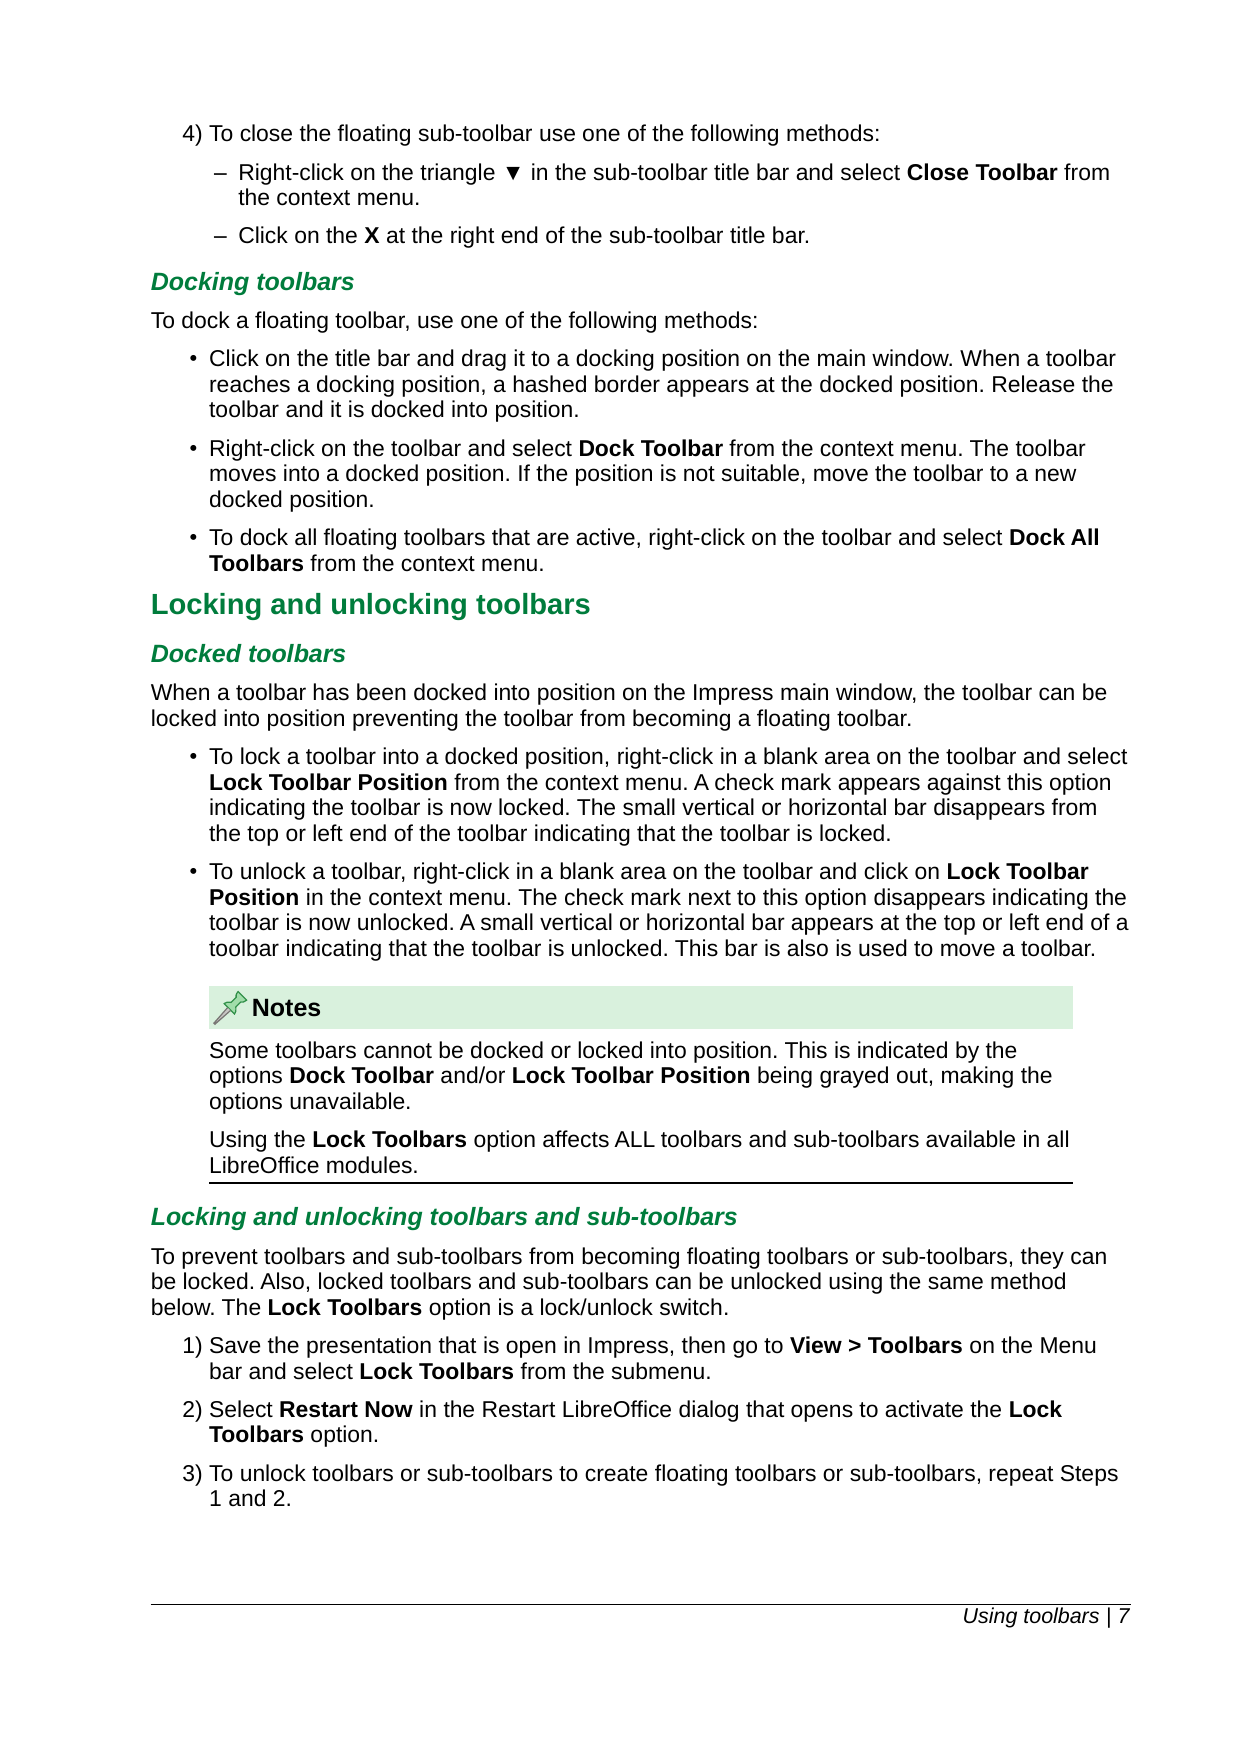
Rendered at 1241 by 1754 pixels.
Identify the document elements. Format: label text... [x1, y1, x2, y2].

list To unlock toolbars or sub-toolbars to create floating toolbars or sub-toolbars, repeat Steps 1 and 2. [209, 1460, 1131, 1512]
text To dock a floating toolbar, use one of the following methods: [151, 308, 1131, 333]
subtitle Docking toolbars [151, 267, 1131, 295]
text Some toolbars cannot be docked or locked into position. This is indicated by the options Dock Toolbar and/or Lock Toolbar Position being grayed out, making the options unavailable. [209, 1037, 1073, 1114]
list Right-click on the triangle ▼ in the sub-toolbar title bar and select Close Toolbar from the context menu. [238, 159, 1131, 210]
text Using the Lock Toolbars option affects ALL toolbars and sub-toolbars available in all LibreOffice modules. [209, 1127, 1073, 1182]
list Save the presentation that is open in Impress, then go to View > Toolbars on the Menu bar and select Lock Toolbars from the submenu. [209, 1333, 1131, 1384]
subtitle Locking and unlocking toolbars [151, 588, 1131, 621]
list To dock all floating toolbars that are active, right-click on the toolbar and select Dock All Toolbars from the context menu. [209, 524, 1131, 576]
list Click on the title bar and drag it to a docking position on the main window. When a toolbar reaches a docking position, a hashed border appears at the docked position. Release the toolbar and it is docked into position. [209, 346, 1131, 423]
list Right-click on the toolbar and select Dock Toolbar from the context menu. The toolbar moves into a docked position. If the position is not suitable, move the toolbar to a new docked position. [209, 435, 1131, 512]
list To close the floating sub-toolbar use one of the following methods: [209, 121, 1131, 147]
subtitle Locking and unlocking toolbars and sub-toolbars [151, 1203, 1131, 1231]
subtitle Docked toolbars [151, 640, 1131, 668]
list Click on the X at the right end of the sub-toolbar title bar. [238, 223, 1131, 248]
list Select Restart Now in the Restart LibreOffice dialog that opens to activate the Lock Toolbars option. [209, 1397, 1131, 1448]
text To prevent toolbars and sub-toolbars from becoming floating toolbars or sub-toolbars, they can be locked. Also, locked toolbars and sub-toolbars can be unlocked using the same method below. The Lock Toolbars option is a lock/unlock switch. [151, 1243, 1131, 1320]
text When a toolbar has been docked into position on the Impress main window, the toolbar can be locked into position preventing the toolbar from becoming a floating toolbar. [151, 680, 1131, 731]
subtitle Notes [209, 986, 1073, 1029]
list To unlock a toolbar, right-click in a blank area on the toolbar and click on Lock Toolbar Position in the context menu. The check mark next to this option disappears indicating the toolbar is now unlocked. A small vertical or horizontal bar appears at the top or left end of a toolbar indicating that the toolbar is unlocked. This bar is also is used to move a toolbar. [209, 859, 1131, 961]
list To lock a toolbar into a docked position, right-click in a blank area on the toolbar and select Lock Toolbar Position from the context menu. A check mark appears against this option indicating the toolbar is now locked. The small vertical or horizontal bar disappears from the top or left end of the toolbar indicating that the toolbar is locked. [209, 744, 1131, 846]
